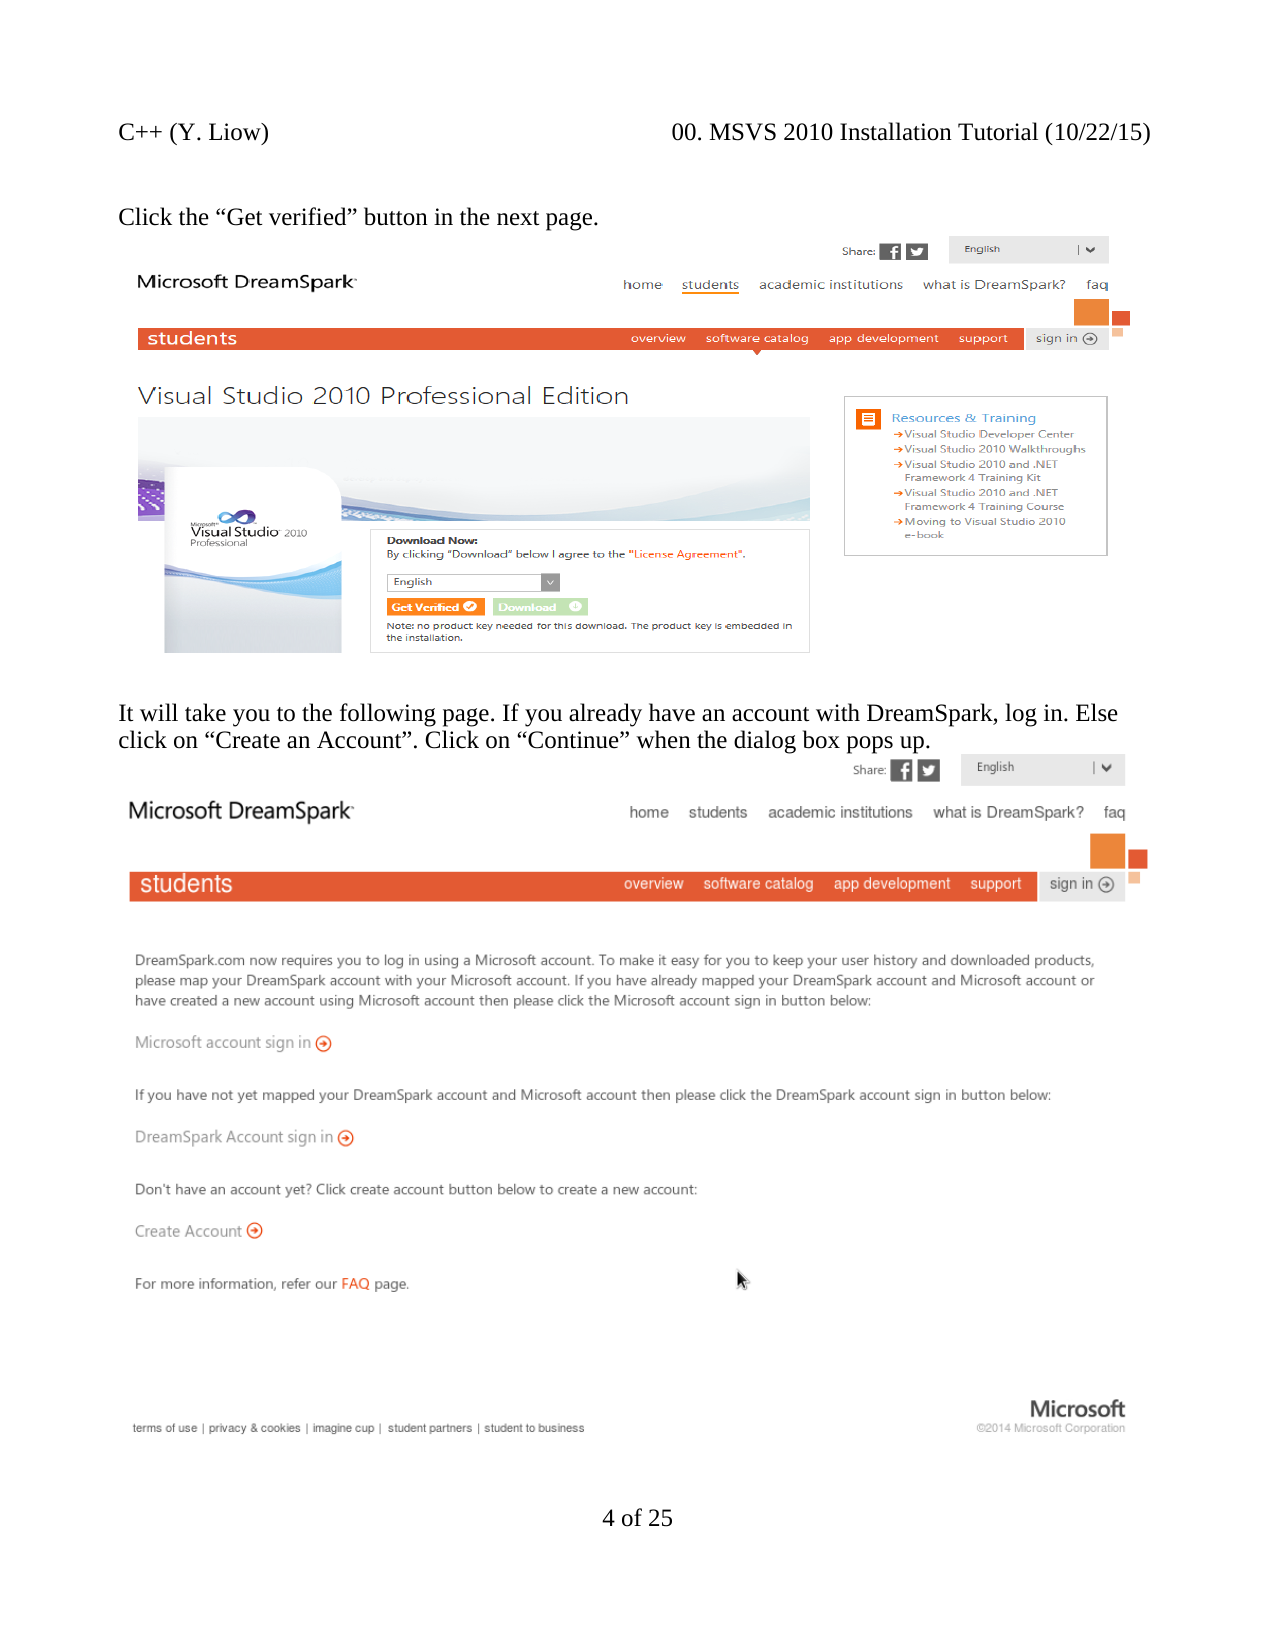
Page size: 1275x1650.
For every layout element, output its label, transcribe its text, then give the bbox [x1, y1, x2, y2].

picture [118, 754, 1157, 1449]
text It will take you to the following page. If you already have an account with DreamSpark, log in. Else click on “Create an Account”. Click on “Continue” when the dialog box pops up. [118, 699, 1157, 754]
text Click the “Get verified” button in the next page. [118, 203, 1157, 231]
